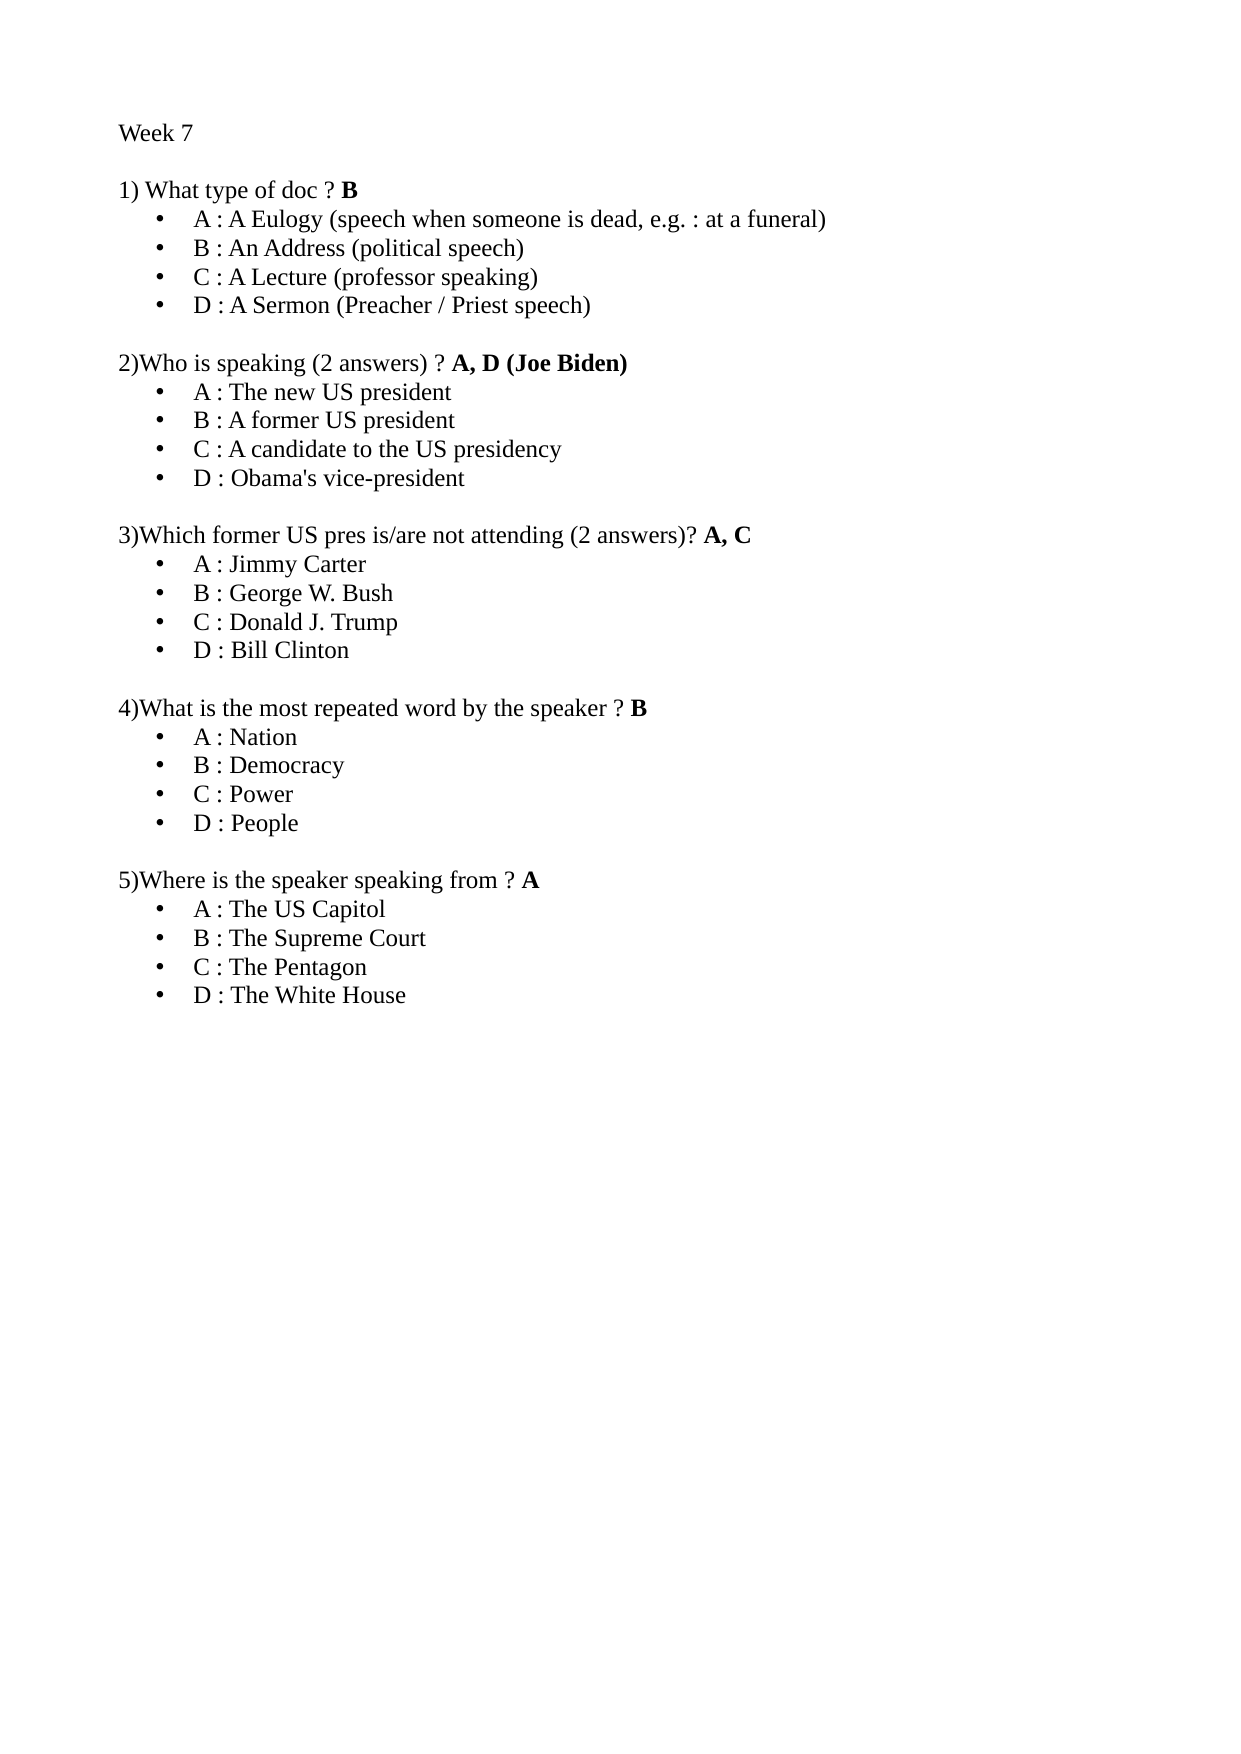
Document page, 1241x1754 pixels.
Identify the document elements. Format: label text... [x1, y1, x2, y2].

text 3)Which former US pres is/are not attending (2 answers)? A, C [118, 521, 1122, 549]
text Week 7 [118, 118, 1122, 147]
list D : People [156, 808, 1122, 837]
list A : The US Capitol [156, 894, 1122, 923]
list A : The new US president [156, 377, 1122, 406]
list D : Bill Clinton [156, 636, 1122, 664]
list B : A former US president [156, 406, 1122, 434]
list A : Nation [156, 722, 1122, 751]
list D : Obama's vice-president [156, 463, 1122, 492]
list C : A Lecture (professor speaking) [156, 262, 1122, 291]
list D : The White House [156, 981, 1122, 1009]
text 2)Who is speaking (2 answers) ? A, D (Joe Biden) [118, 348, 1122, 377]
list C : A candidate to the US presidency [156, 434, 1122, 463]
list C : Donald J. Trump [156, 607, 1122, 636]
list B : Democracy [156, 751, 1122, 779]
list B : The Supreme Court [156, 923, 1122, 952]
list A : Jimmy Carter [156, 549, 1122, 578]
text 1) What type of doc ? B [118, 176, 1122, 204]
text 5)Where is the speaker speaking from ? A [118, 866, 1122, 894]
list B : An Address (political speech) [156, 233, 1122, 262]
list C : Power [156, 779, 1122, 808]
text 4)What is the most repeated word by the speaker ? B [118, 693, 1122, 722]
list D : A Sermon (Preacher / Priest speech) [156, 291, 1122, 319]
list A : A Eulogy (speech when someone is dead, e.g. : at a funeral) [156, 204, 1122, 233]
list C : The Pentagon [156, 952, 1122, 981]
list B : George W. Bush [156, 578, 1122, 607]
